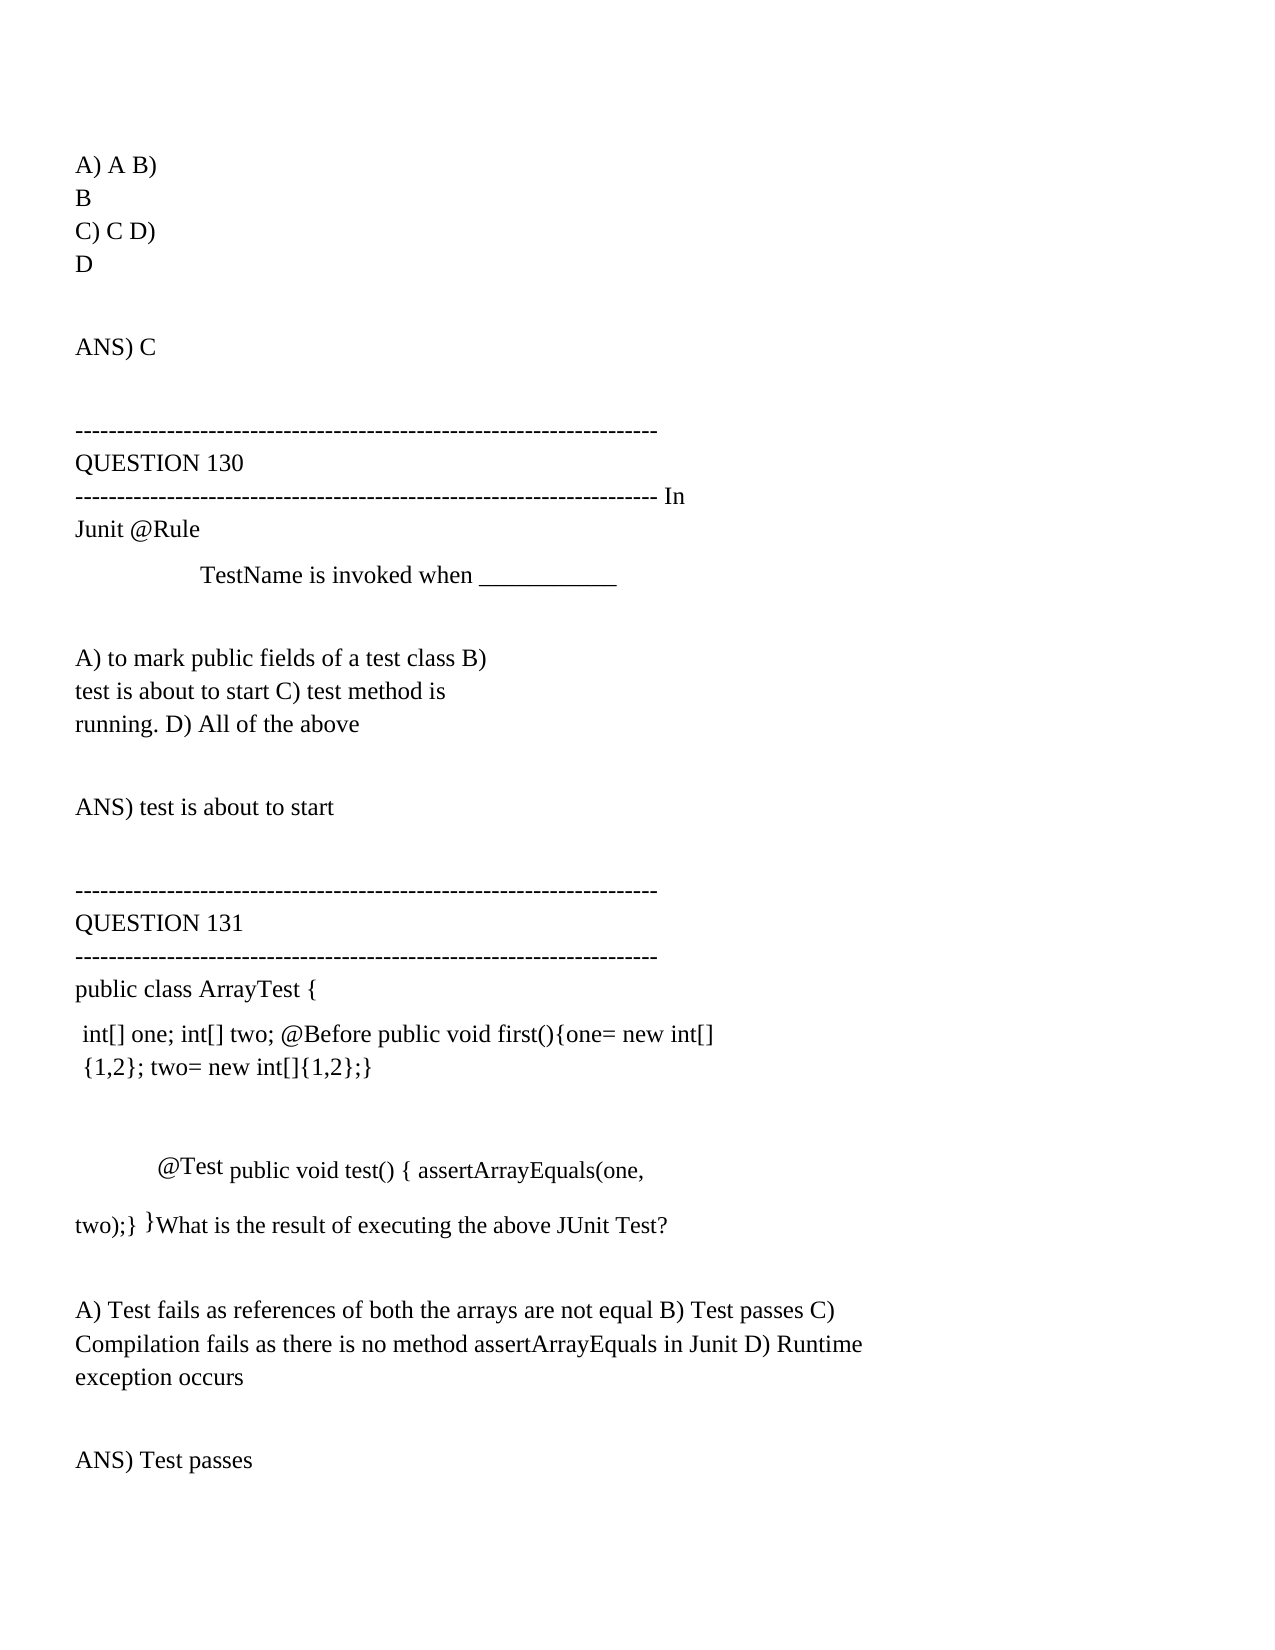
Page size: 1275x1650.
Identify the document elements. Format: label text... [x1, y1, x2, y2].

text TestName is invoked when ___________ [200, 560, 696, 588]
text int[] one; int[] two; @Before public void first(){one= new int[]{1,2}; two= new int[]{1,2};} [82, 1019, 750, 1081]
text ANS) Test passes [75, 1445, 312, 1473]
text A) A B) B [75, 150, 159, 212]
text @Test public void test() { assertArrayEquals(one, two);} }What is the result of executing the above JUnit Test? [75, 1135, 696, 1238]
text ---------------------------------------------------------------------- QUESTION 130 ---------------------------------------------------------------------- In Junit @Rule [75, 415, 693, 543]
text A) Test fails as references of both the arrays are not equal B) Test passes C) Compilation fails as there is no method assertArrayEquals in Junit D) Runtime exception occurs [75, 1296, 872, 1390]
text A) to mark public fields of a test class B) test is about to start C) test method is running. D) All of the above [75, 643, 523, 737]
text ANS) C [75, 332, 195, 361]
text ---------------------------------------------------------------------- QUESTION 131 ---------------------------------------------------------------------- public class ArrayTest { [75, 875, 693, 1003]
text C) C D) D [75, 216, 162, 278]
text ANS) test is about to start [75, 792, 396, 821]
